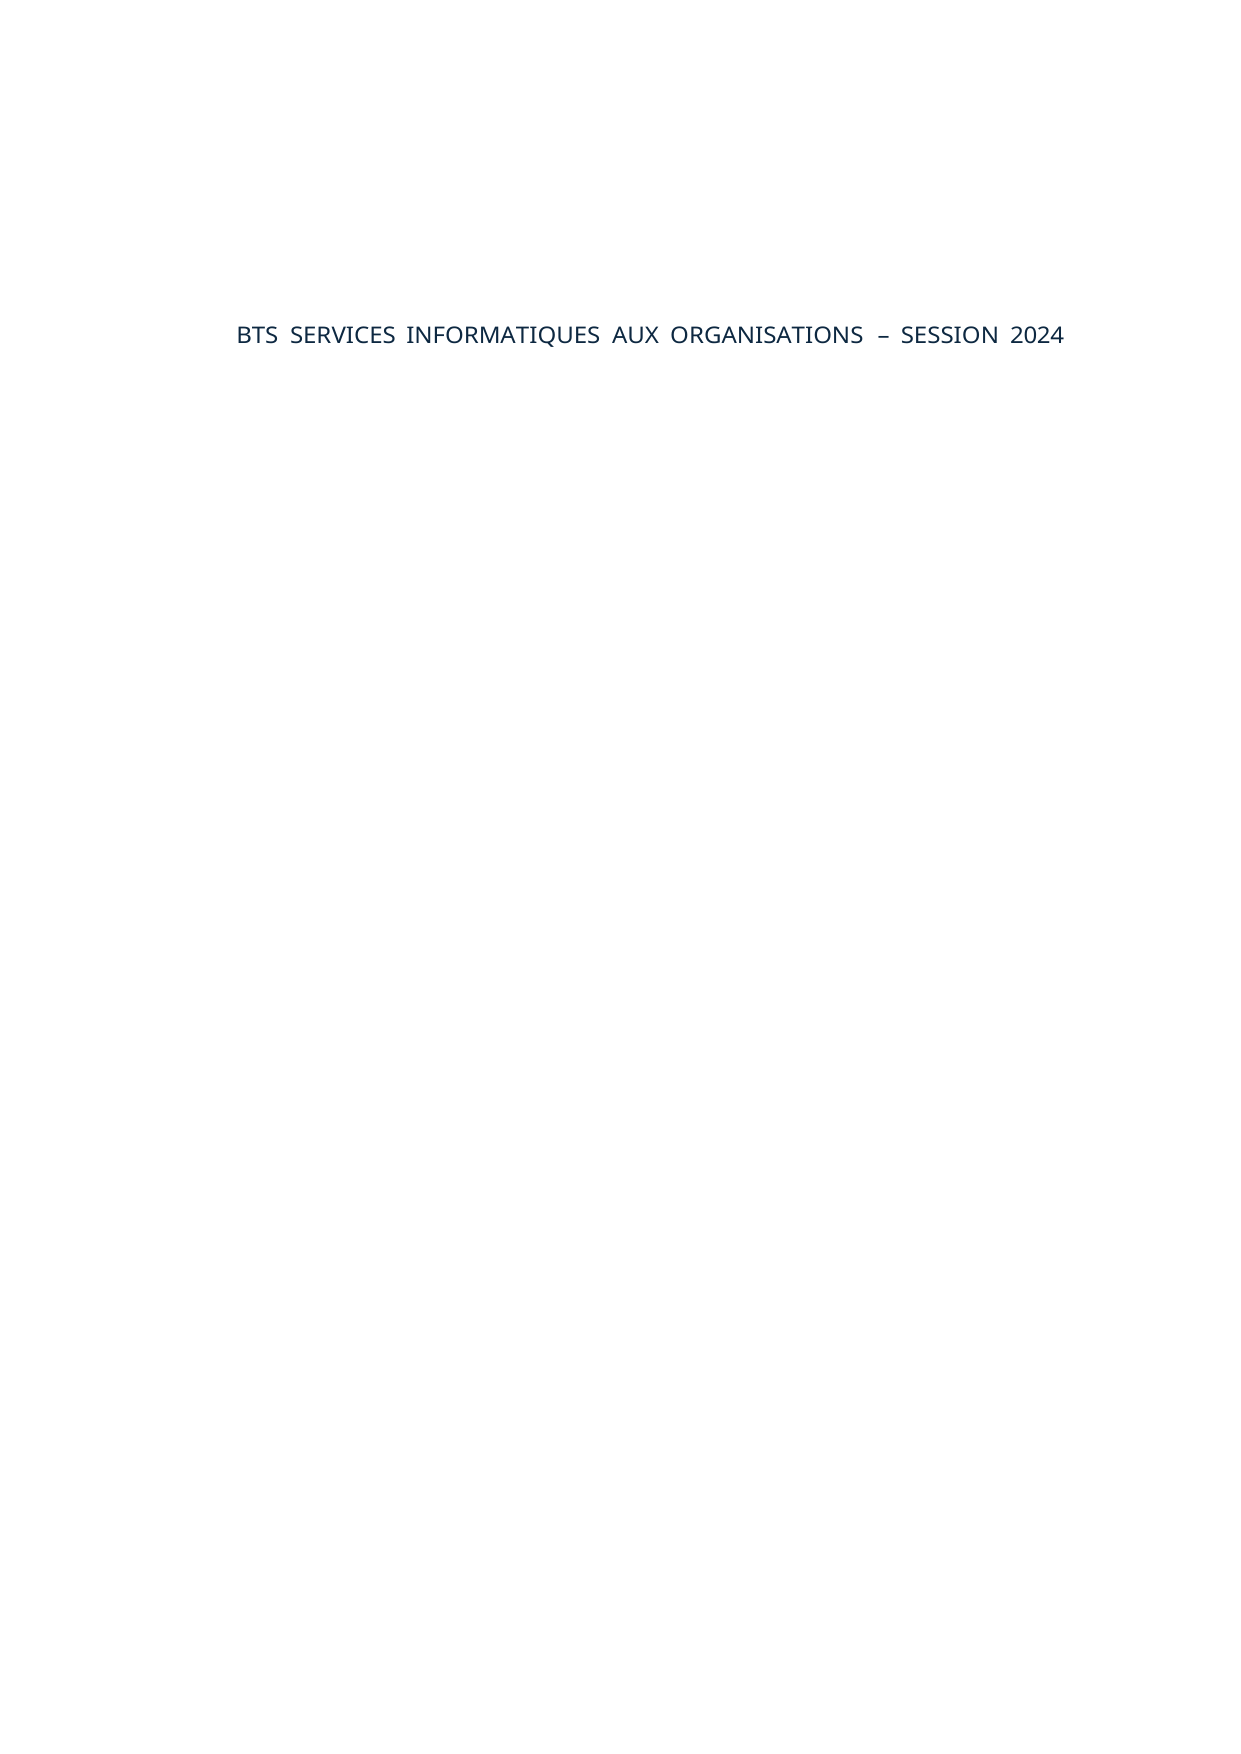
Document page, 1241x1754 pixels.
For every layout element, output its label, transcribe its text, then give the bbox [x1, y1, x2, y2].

text BTS SERVICES INFORMATIQUES AUX ORGANISATIONS – SESSION 2024 [236, 319, 1065, 350]
